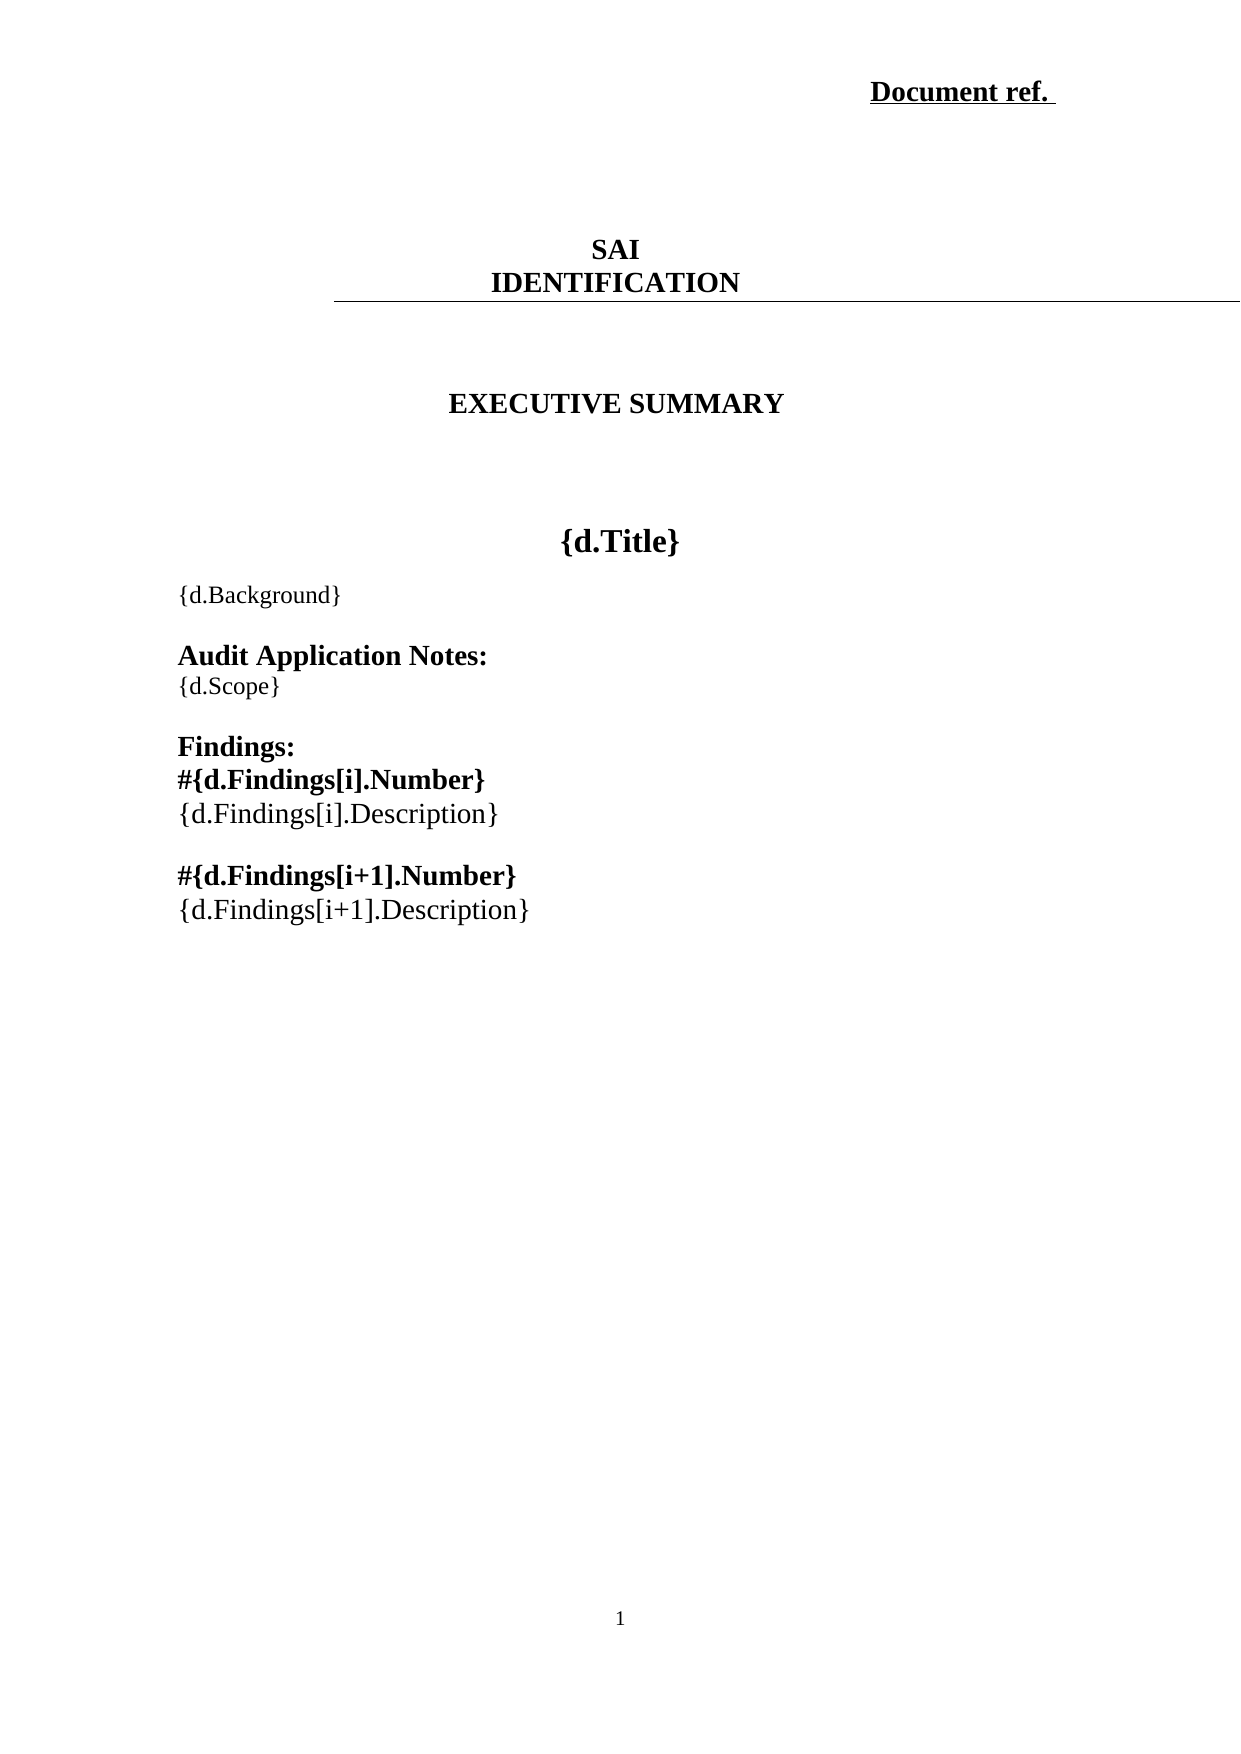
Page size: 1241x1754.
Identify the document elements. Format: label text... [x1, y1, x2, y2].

text {d.Title} [177, 522, 1063, 560]
text Document ref. [190, 74, 1055, 107]
text {d.Background} [177, 580, 1063, 609]
text {d.Findings[i].Description} [177, 796, 1063, 829]
text Audit Application Notes: [177, 638, 1063, 671]
text SAI [177, 232, 1054, 266]
text {d.Findings[i+1].Description} [177, 892, 1063, 925]
text EXECUTIVE SUMMARY [177, 386, 1063, 419]
text #{d.Findings[i].Number} [177, 762, 1063, 796]
text #{d.Findings[i+1].Number} [177, 858, 1063, 892]
text IDENTIFICATION [177, 266, 1054, 299]
text {d.Scope} [177, 671, 1063, 700]
text Findings: [177, 729, 1063, 762]
